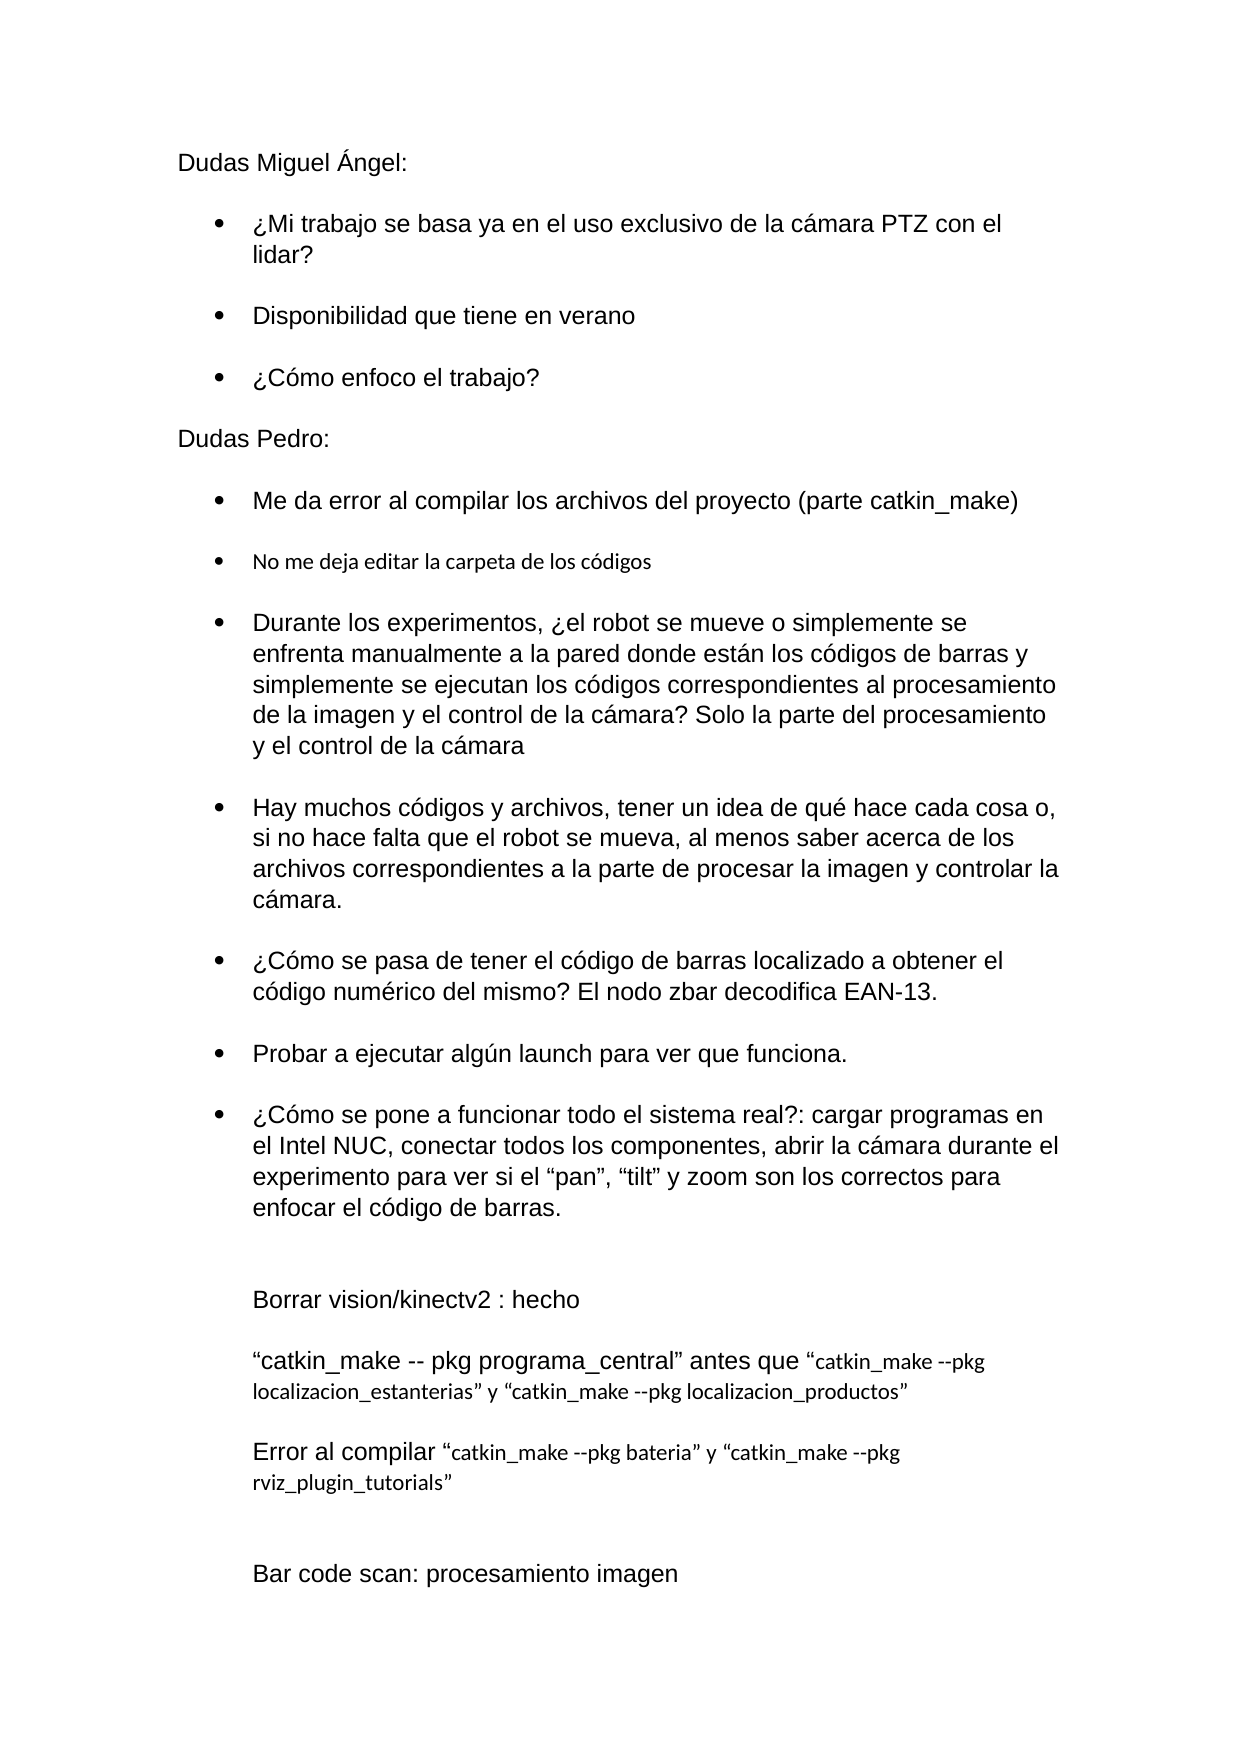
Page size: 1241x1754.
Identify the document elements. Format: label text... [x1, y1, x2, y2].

list Dudas Pedro: [177, 424, 1063, 453]
list Me da error al compilar los archivos del proyecto (parte catkin_make) [215, 486, 1063, 515]
list ¿Cómo se pone a funcionar todo el sistema real?: cargar programas en el Intel NUC, conectar todos los componentes, abrir la cámara durante el experimento para ver si el “pan”, “tilt” y zoom son los correctos para enfocar el código de barras. [215, 1100, 1063, 1221]
list Error al compilar “catkin_make --pkg bateria” y “catkin_make --pkg rviz_plugin_tutorials” [252, 1437, 1063, 1496]
list Bar code scan: procesamiento imagen [252, 1559, 1063, 1588]
list Durante los experimentos, ¿el robot se mueve o simplemente se enfrenta manualmente a la pared donde están los códigos de barras y simplemente se ejecutan los códigos correspondientes al procesamiento de la imagen y el control de la cámara? Solo la parte del procesamiento y el control de la cámara [215, 608, 1063, 760]
list “catkin_make -- pkg programa_central” antes que “catkin_make --pkg localizacion_estanterias” y “catkin_make --pkg localizacion_productos” [252, 1346, 1063, 1405]
list Hay muchos códigos y archivos, tener un idea de qué hace cada cosa o, si no hace falta que el robot se mueva, al menos saber acerca de los archivos correspondientes a la parte de procesar la imagen y controlar la cámara. [215, 793, 1063, 914]
list No me deja editar la carpeta de los códigos [215, 547, 1063, 576]
list ¿Mi trabajo se basa ya en el uso exclusivo de la cámara PTZ con el lidar? [215, 209, 1063, 269]
list Borrar vision/kinectv2 : hecho [252, 1285, 1063, 1313]
list ¿Cómo se pasa de tener el código de barras localizado a obtener el código numérico del mismo? El nodo zbar decodifica EAN-13. [215, 946, 1063, 1006]
list ¿Cómo enfoco el trabajo? [215, 363, 1063, 392]
list Probar a ejecutar algún launch para ver que funciona. [215, 1039, 1063, 1067]
list Dudas Miguel Ángel: [177, 148, 1063, 176]
list Disponibilidad que tiene en verano [215, 301, 1063, 330]
